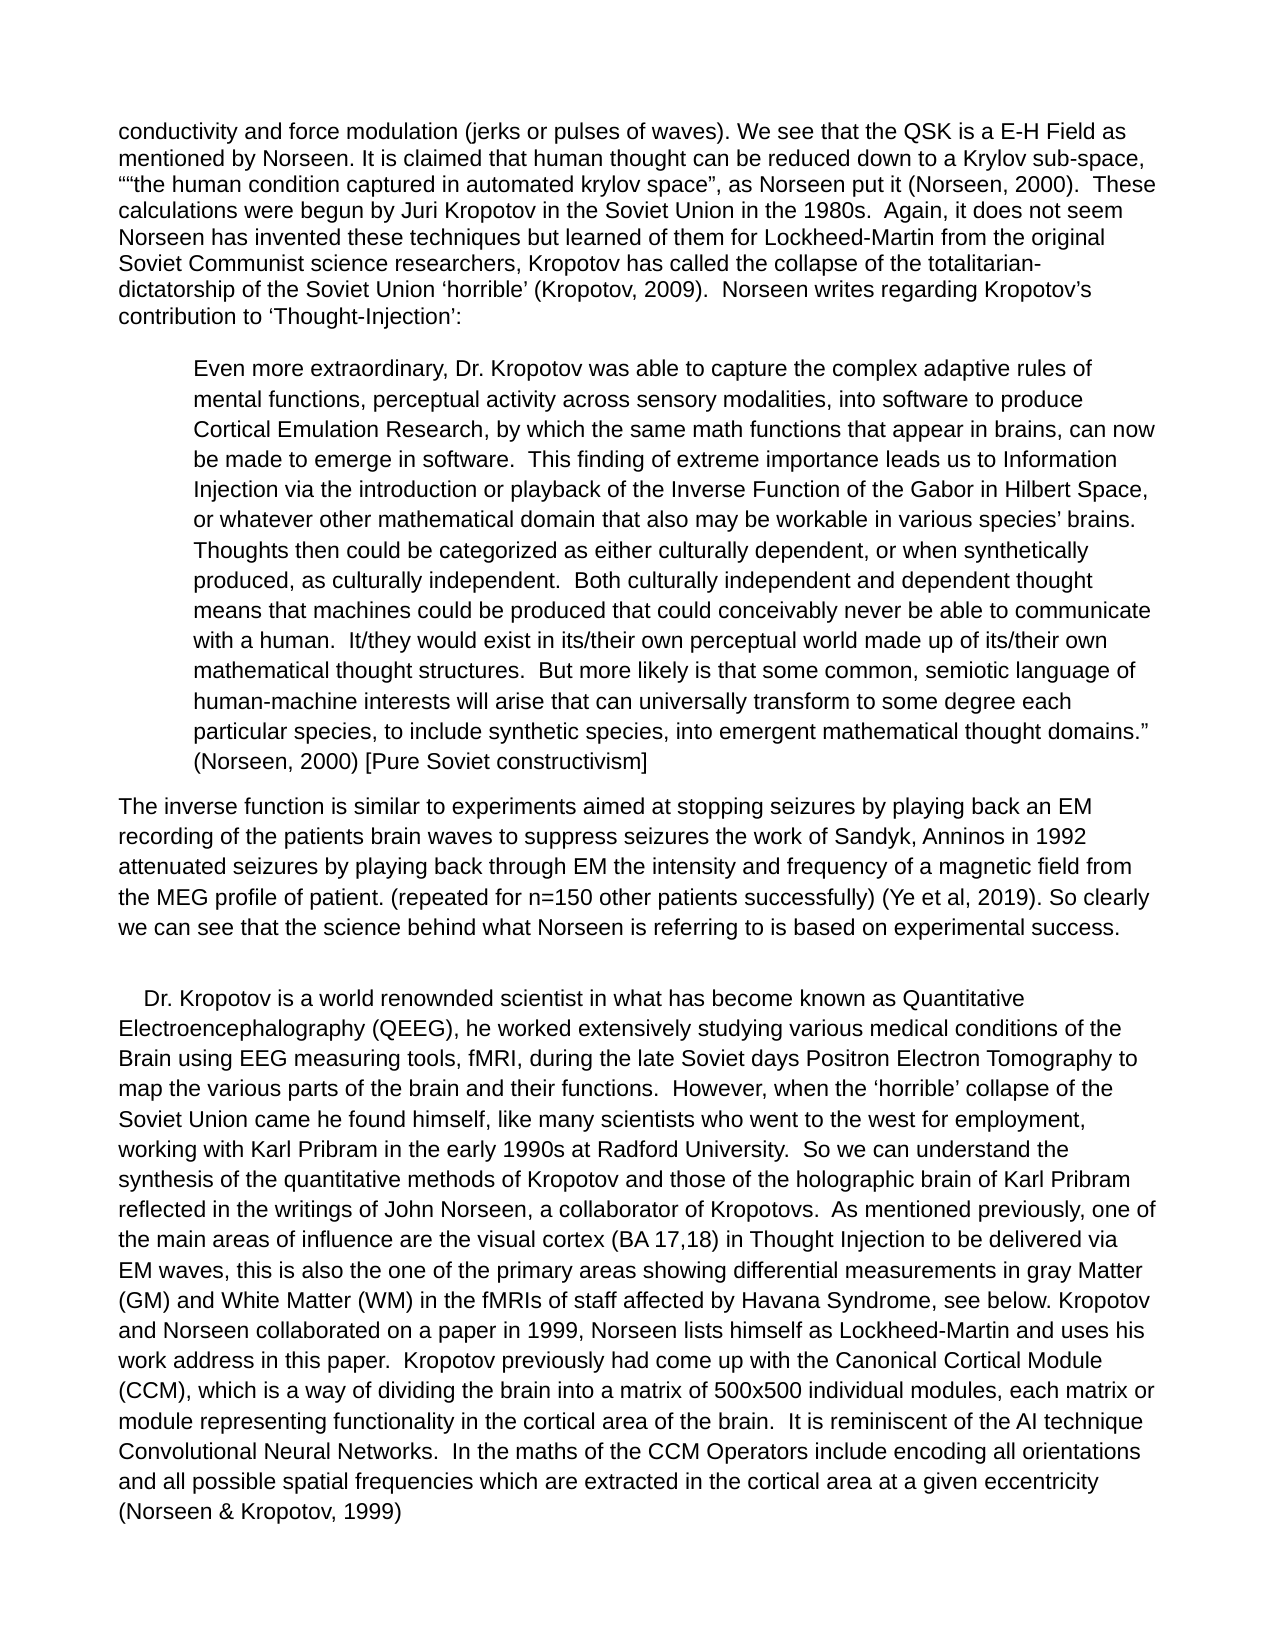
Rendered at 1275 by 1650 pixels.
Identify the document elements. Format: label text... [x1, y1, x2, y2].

text Dr. Kropotov is a world renownded scientist in what has become known as Quantitative Electroencephalography (QEEG), he worked extensively studying various medical conditions of the Brain using EEG measuring tools, fMRI, during the late Soviet days Positron Electron Tomography to map the various parts of the brain and their functions. However, when the ‘horrible’ collapse of the Soviet Union came he found himself, like many scientists who went to the west for employment, working with Karl Pribram in the early 1990s at Radford University. So we can understand the synthesis of the quantitative methods of Kropotov and those of the holographic brain of Karl Pribram reflected in the writings of John Norseen, a collaborator of Kropotovs. As mentioned previously, one of the main areas of influence are the visual cortex (BA 17,18) in Thought Injection to be delivered via EM waves, this is also the one of the primary areas showing differential measurements in gray Matter (GM) and White Matter (WM) in the fMRIs of staff affected by Havana Syndrome, see below. Kropotov and Norseen collaborated on a paper in 1999, Norseen lists himself as Lockheed-Martin and uses his work address in this paper. Kropotov previously had come up with the Canonical Cortical Module (CCM), which is a way of dividing the brain into a matrix of 500x500 individual modules, each matrix or module representing functionality in the cortical area of the brain. It is reminiscent of the AI technique Convolutional Neural Networks. In the maths of the CCM Operators include encoding all orientations and all possible spatial frequencies which are extracted in the cortical area at a given eccentricity (Norseen & Kropotov, 1999) [118, 985, 1157, 1525]
text conductivity and force modulation (jerks or pulses of waves). We see that the QSK is a E-H Field as mentioned by Norseen. It is claimed that human thought can be reduced down to a Krylov sub-space, ““the human condition captured in automated krylov space”, as Norseen put it (Norseen, 2000). These calculations were begun by Juri Kropotov in the Soviet Union in the 1980s. Again, it does not seem Norseen has invented these techniques but learned of them for Lockheed-Martin from the original Soviet Communist science researchers, Kropotov has called the collapse of the totalitarian-dictatorship of the Soviet Union ‘horrible’ (Kropotov, 2009). Norseen writes regarding Kropotov’s contribution to ‘Thought-Injection’: [118, 118, 1157, 329]
text Even more extraordinary, Dr. Kropotov was able to capture the complex adaptive rules of mental functions, perceptual activity across sensory modalities, into software to produce Cortical Emulation Research, by which the same math functions that appear in brains, can now be made to emerge in software. This finding of extreme importance leads us to Information Injection via the introduction or playback of the Inverse Function of the Gabor in Hilbert Space, or whatever other mathematical domain that also may be workable in various species’ brains. Thoughts then could be categorized as either culturally dependent, or when synthetically produced, as culturally independent. Both culturally independent and dependent thought means that machines could be produced that could conceivably never be able to communicate with a human. It/they would exist in its/their own perceptual world made up of its/their own mathematical thought structures. But more likely is that some common, semiotic language of human-machine interests will arise that can universally transform to some degree each particular species, to include synthetic species, into emergent mathematical thought domains.” (Norseen, 2000) [Pure Soviet constructivism] [193, 355, 1157, 774]
text The inverse function is similar to experiments aimed at stopping seizures by playing back an EM recording of the patients brain waves to suppress seizures the work of Sandyk, Anninos in 1992 attenuated seizures by playing back through EM the intensity and frequency of a magnetic field from the MEG profile of patient. (repeated for n=150 other patients successfully) (Ye et al, 2019). So clearly we can see that the science behind what Norseen is referring to is based on experimental success. [118, 793, 1157, 940]
